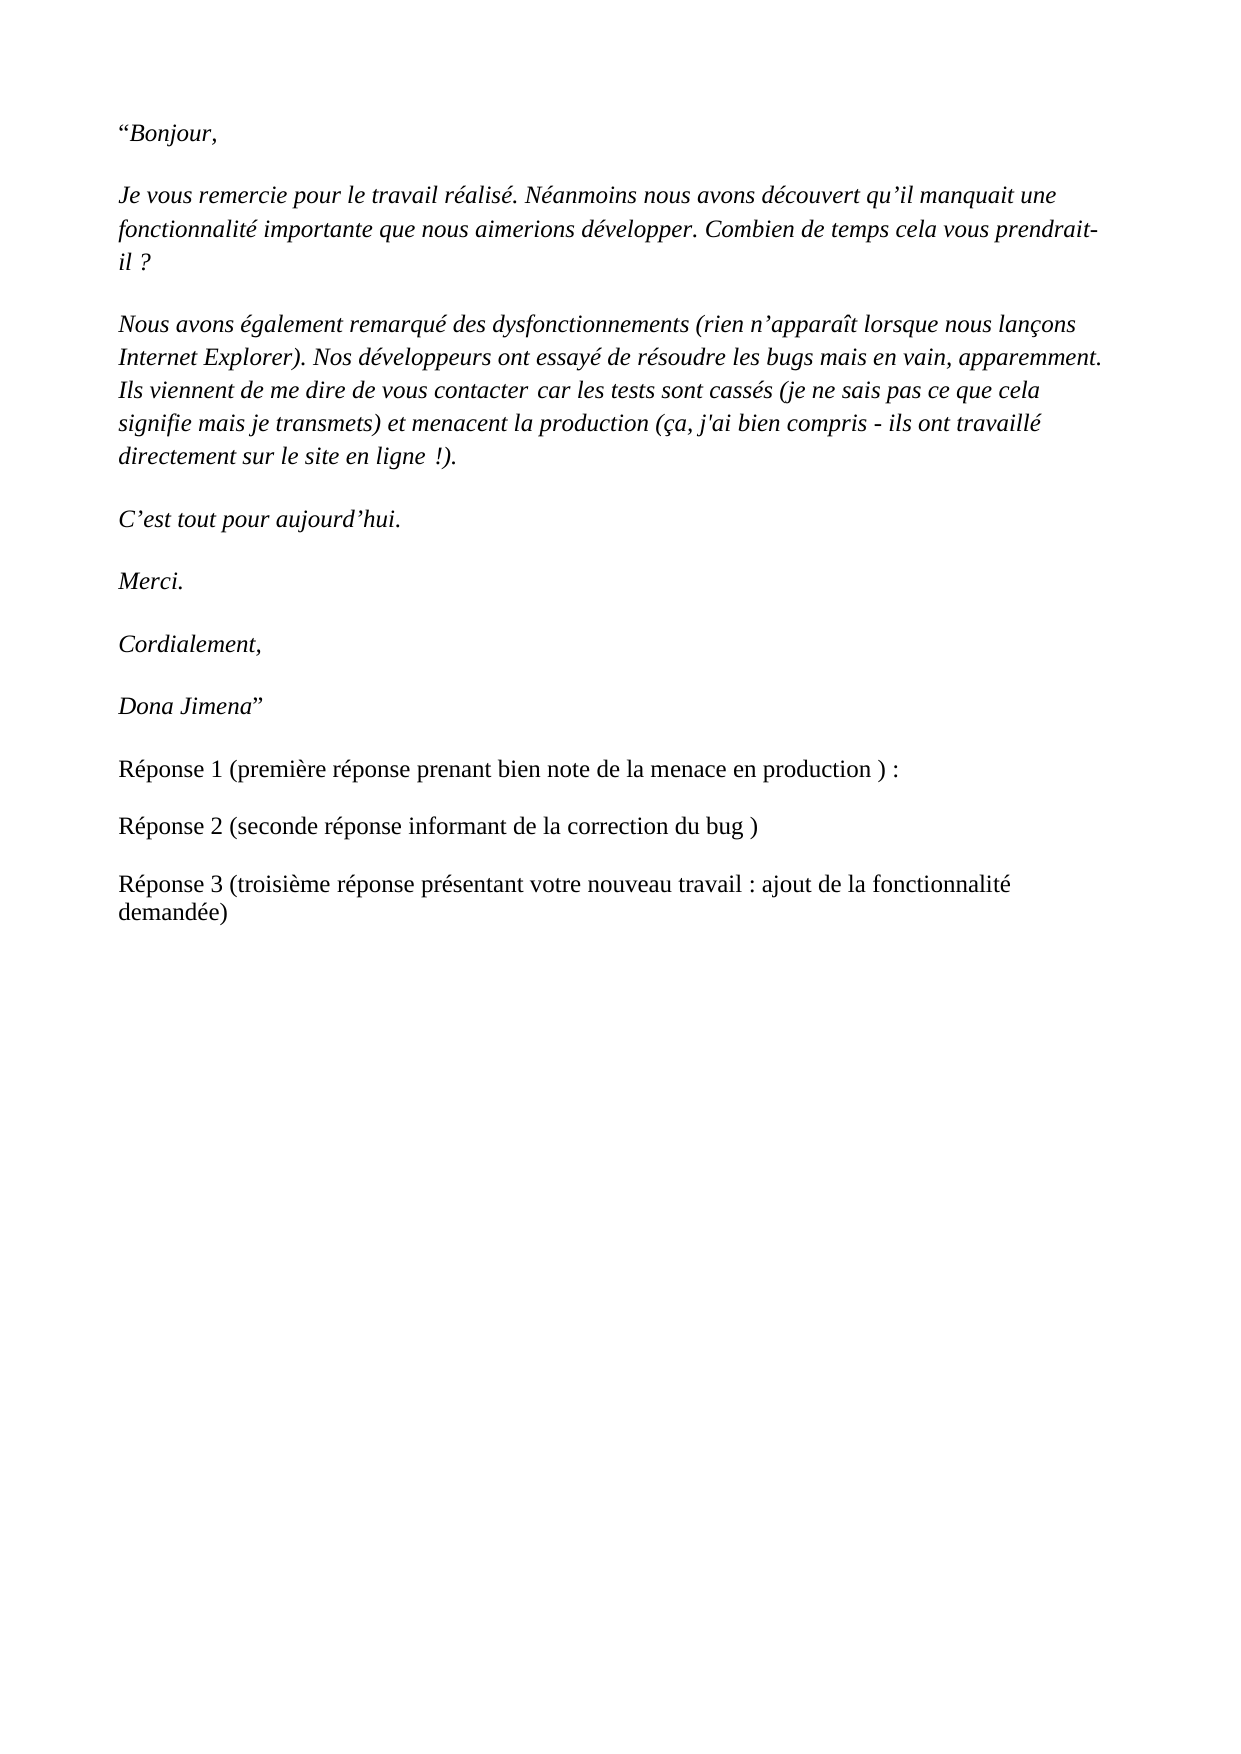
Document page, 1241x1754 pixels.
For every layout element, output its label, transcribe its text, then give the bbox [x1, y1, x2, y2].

text Dona Jimena” [118, 691, 1122, 720]
text Cordialement, [118, 629, 1122, 657]
text Réponse 2 (seconde réponse informant de la correction du bug ) [118, 811, 1122, 840]
text Je vous remercie pour le travail réalisé. Néanmoins nous avons découvert qu’il manquait une fonctionnalité importante que nous aimerions développer. Combien de temps cela vous prendrait-il ? [118, 181, 1122, 275]
text Réponse 1 (première réponse prenant bien note de la menace en production ) : [118, 754, 1122, 782]
text C’est tout pour aujourd’hui. [118, 504, 1122, 532]
text “Bonjour, [118, 118, 1122, 147]
text Réponse 3 (troisième réponse présentant votre nouveau travail : ajout de la fonctionnalité demandée) [118, 869, 1122, 926]
text Nous avons également remarqué des dysfonctionnements (rien n’apparaît lorsque nous lançons Internet Explorer). Nos développeurs ont essayé de résoudre les bugs mais en vain, apparemment. Ils viennent de me dire de vous contacter car les tests sont cassés (je ne sais pas ce que cela signifie mais je transmets) et menacent la production (ça, j'ai bien compris - ils ont travaillé directement sur le site en ligne !). [118, 309, 1122, 470]
text Merci. [118, 566, 1122, 595]
